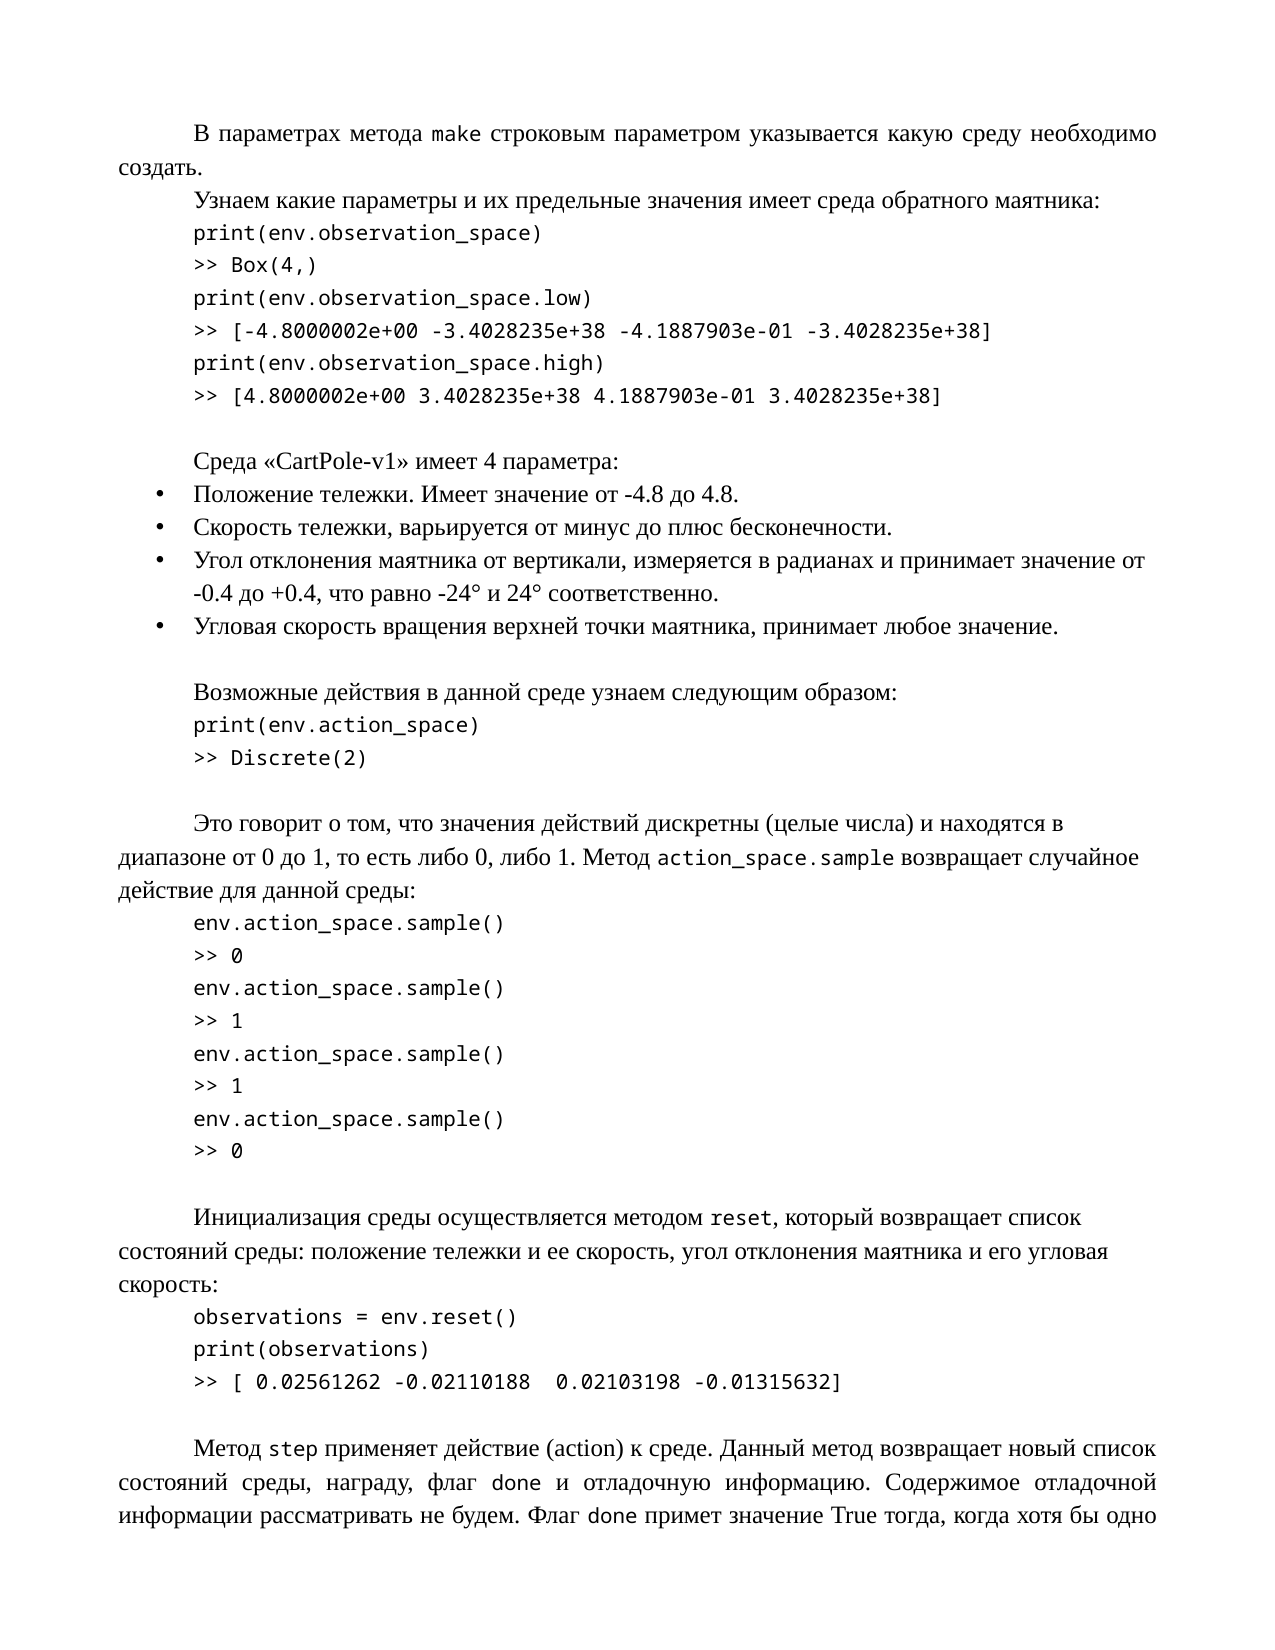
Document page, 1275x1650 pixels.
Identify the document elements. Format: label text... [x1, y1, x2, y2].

text >> [4.8000002e+00 3.4028235e+38 4.1887903e-01 3.4028235e+38] [118, 381, 1157, 442]
text В параметрах метода make строковым параметром указывается какую среду необходимо создать. [118, 118, 1157, 181]
text >> [-4.8000002e+00 -3.4028235e+38 -4.1887903e-01 -3.4028235e+38] [118, 316, 1157, 344]
text Возможные действия в данной среде узнаем следующим образом: [118, 677, 1157, 706]
list Положение тележки. Имеет значение от -4.8 до 4.8. [156, 479, 1157, 508]
list Угол отклонения маятника от вертикали, измеряется в радианах и принимает значение от -0.4 до +0.4, что равно -24° и 24° соответственно. [156, 545, 1157, 607]
text Узнаем какие параметры и их предельные значения имеет среда обратного маятника: [118, 185, 1157, 214]
text Инициализация среды осуществляется методом reset, который возвращает список состояний среды: положение тележки и ее скорость, угол отклонения маятника и его угловая скорость: [118, 1169, 1157, 1298]
list Угловая скорость вращения верхней точки маятника, принимает любое значение. [156, 611, 1157, 673]
text >> Box(4,) [118, 251, 1157, 279]
text Метод step применяет действие (action) к среде. Данный метод возвращает новый список состояний среды, награду, флаг done и отладочную информацию. Содержимое отладочной информации рассматривать не будем. Флаг done примет значение True тогда, когда хотя бы одно [118, 1433, 1157, 1530]
text Среда «CartPole-v1» имеет 4 параметра: [118, 446, 1157, 475]
text print(env.action_space) >> Discrete(2) [118, 710, 1157, 771]
text Это говорит о том, что значения действий дискретны (целые числа) и находятся в диапазоне от 0 до 1, то есть либо 0, либо 1. Метод action_space.sample возвращает случайное действие для данной среды: [118, 808, 1157, 904]
text env.action_space.sample() >> 0 env.action_space.sample() >> 1 env.action_space.sample() >> 1 env.action_space.sample() >> 0 [118, 908, 1157, 1165]
list Скорость тележки, варьируется от минус до плюс бесконечности. [156, 512, 1157, 541]
text observations = env.reset() print(observations) >> [ 0.02561262 -0.02110188 0.02103198 -0.01315632] [118, 1302, 1157, 1429]
text print(env.observation_space.high) [118, 348, 1157, 377]
text print(env.observation_space.low) [118, 283, 1157, 312]
text print(env.observation_space) [118, 218, 1157, 246]
